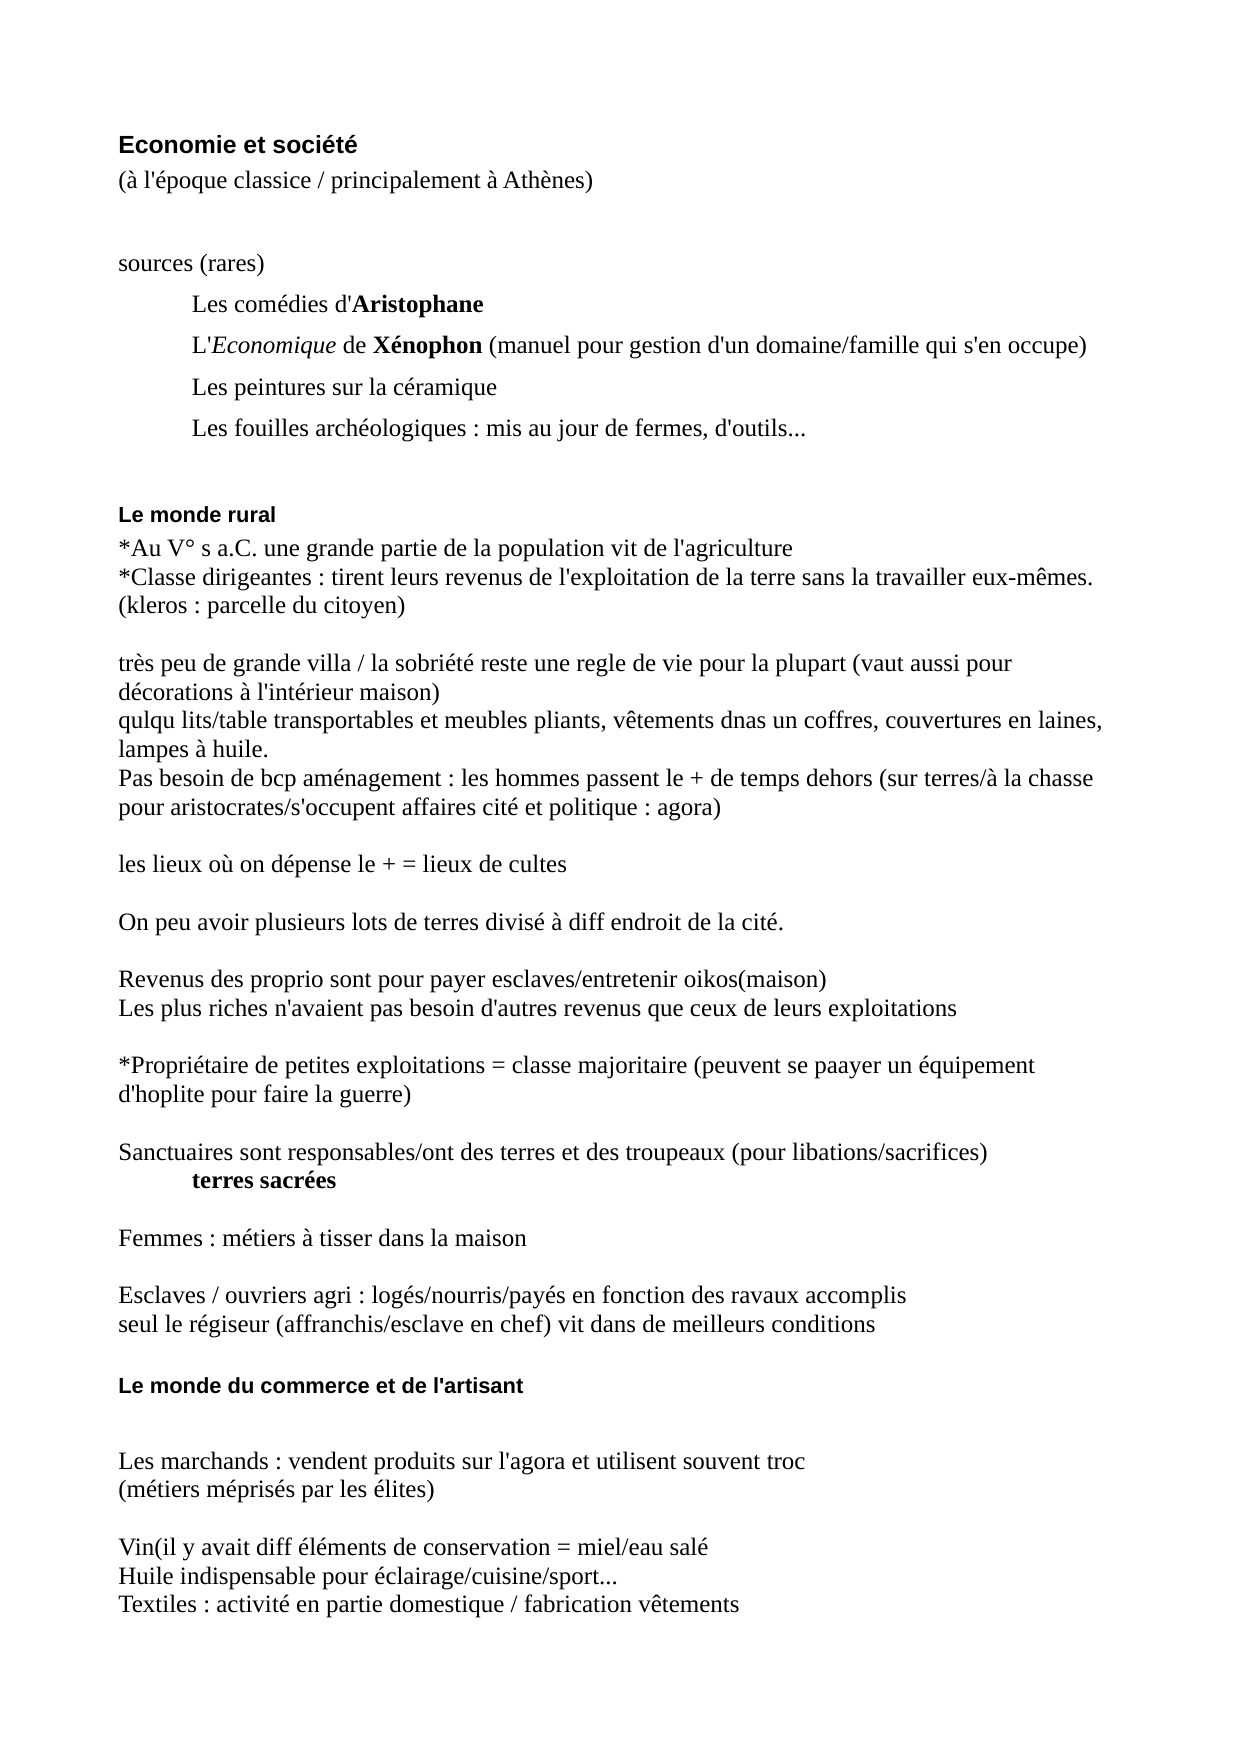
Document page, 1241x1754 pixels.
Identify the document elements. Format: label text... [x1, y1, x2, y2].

text Femmes : métiers à tisser dans la maison [118, 1223, 1122, 1252]
text très peu de grande villa / la sobriété reste une regle de vie pour la plupart (vaut aussi pour décorations à l'intérieur maison) [118, 648, 1122, 706]
text Pas besoin de bcp aménagement : les hommes passent le + de temps dehors (sur terres/à la chasse pour aristocrates/s'occupent affaires cité et politique : agora) [118, 763, 1122, 821]
text Les peintures sur la céramique [118, 372, 1122, 400]
text Textiles : activité en partie domestique / fabrication vêtements [118, 1589, 1122, 1618]
text Sanctuaires sont responsables/ont des terres et des troupeaux (pour libations/sacrifices) [118, 1137, 1122, 1166]
text Huile indispensable pour éclairage/cuisine/sport... [118, 1561, 1122, 1589]
text sources (rares) [118, 248, 1122, 277]
text *Propriétaire de petites exploitations = classe majoritaire (peuvent se paayer un équipement d'hoplite pour faire la guerre) [118, 1051, 1122, 1108]
subtitle Le monde du commerce et de l'artisant [118, 1373, 1122, 1398]
text seul le régiseur (affranchis/esclave en chef) vit dans de meilleurs conditions [118, 1309, 1122, 1338]
text Les fouilles archéologiques : mis au jour de fermes, d'outils... [118, 413, 1122, 442]
text (métiers méprisés par les élites) [118, 1474, 1122, 1503]
text Les comédies d'Aristophane [118, 289, 1122, 318]
text *Au V° s a.C. une grande partie de la population vit de l'agriculture [118, 533, 1122, 562]
text Vin(il y avait diff éléments de conservation = miel/eau salé [118, 1532, 1122, 1561]
text (kleros : parcelle du citoyen) [118, 591, 1122, 619]
text qulqu lits/table transportables et meubles pliants, vêtements dnas un coffres, couvertures en laines, lampes à huile. [118, 706, 1122, 763]
text Revenus des proprio sont pour payer esclaves/entretenir oikos(maison) [118, 964, 1122, 993]
text Les plus riches n'avaient pas besoin d'autres revenus que ceux de leurs exploitations [118, 993, 1122, 1022]
text *Classe dirigeantes : tirent leurs revenus de l'exploitation de la terre sans la travailler eux-mêmes. [118, 562, 1122, 591]
subtitle Le monde rural [118, 502, 1122, 527]
text les lieux où on dépense le + = lieux de cultes [118, 849, 1122, 878]
text Esclaves / ouvriers agri : logés/nourris/payés en fonction des ravaux accomplis [118, 1281, 1122, 1309]
text On peu avoir plusieurs lots de terres divisé à diff endroit de la cité. [118, 907, 1122, 936]
text Les marchands : vendent produits sur l'agora et utilisent souvent troc [118, 1446, 1122, 1474]
text (à l'époque classice / principalement à Athènes) [118, 165, 1122, 194]
text terres sacrées [118, 1166, 1122, 1194]
text L'Economique de Xénophon (manuel pour gestion d'un domaine/famille qui s'en occupe) [118, 330, 1122, 359]
subtitle Economie et société [118, 131, 1122, 159]
